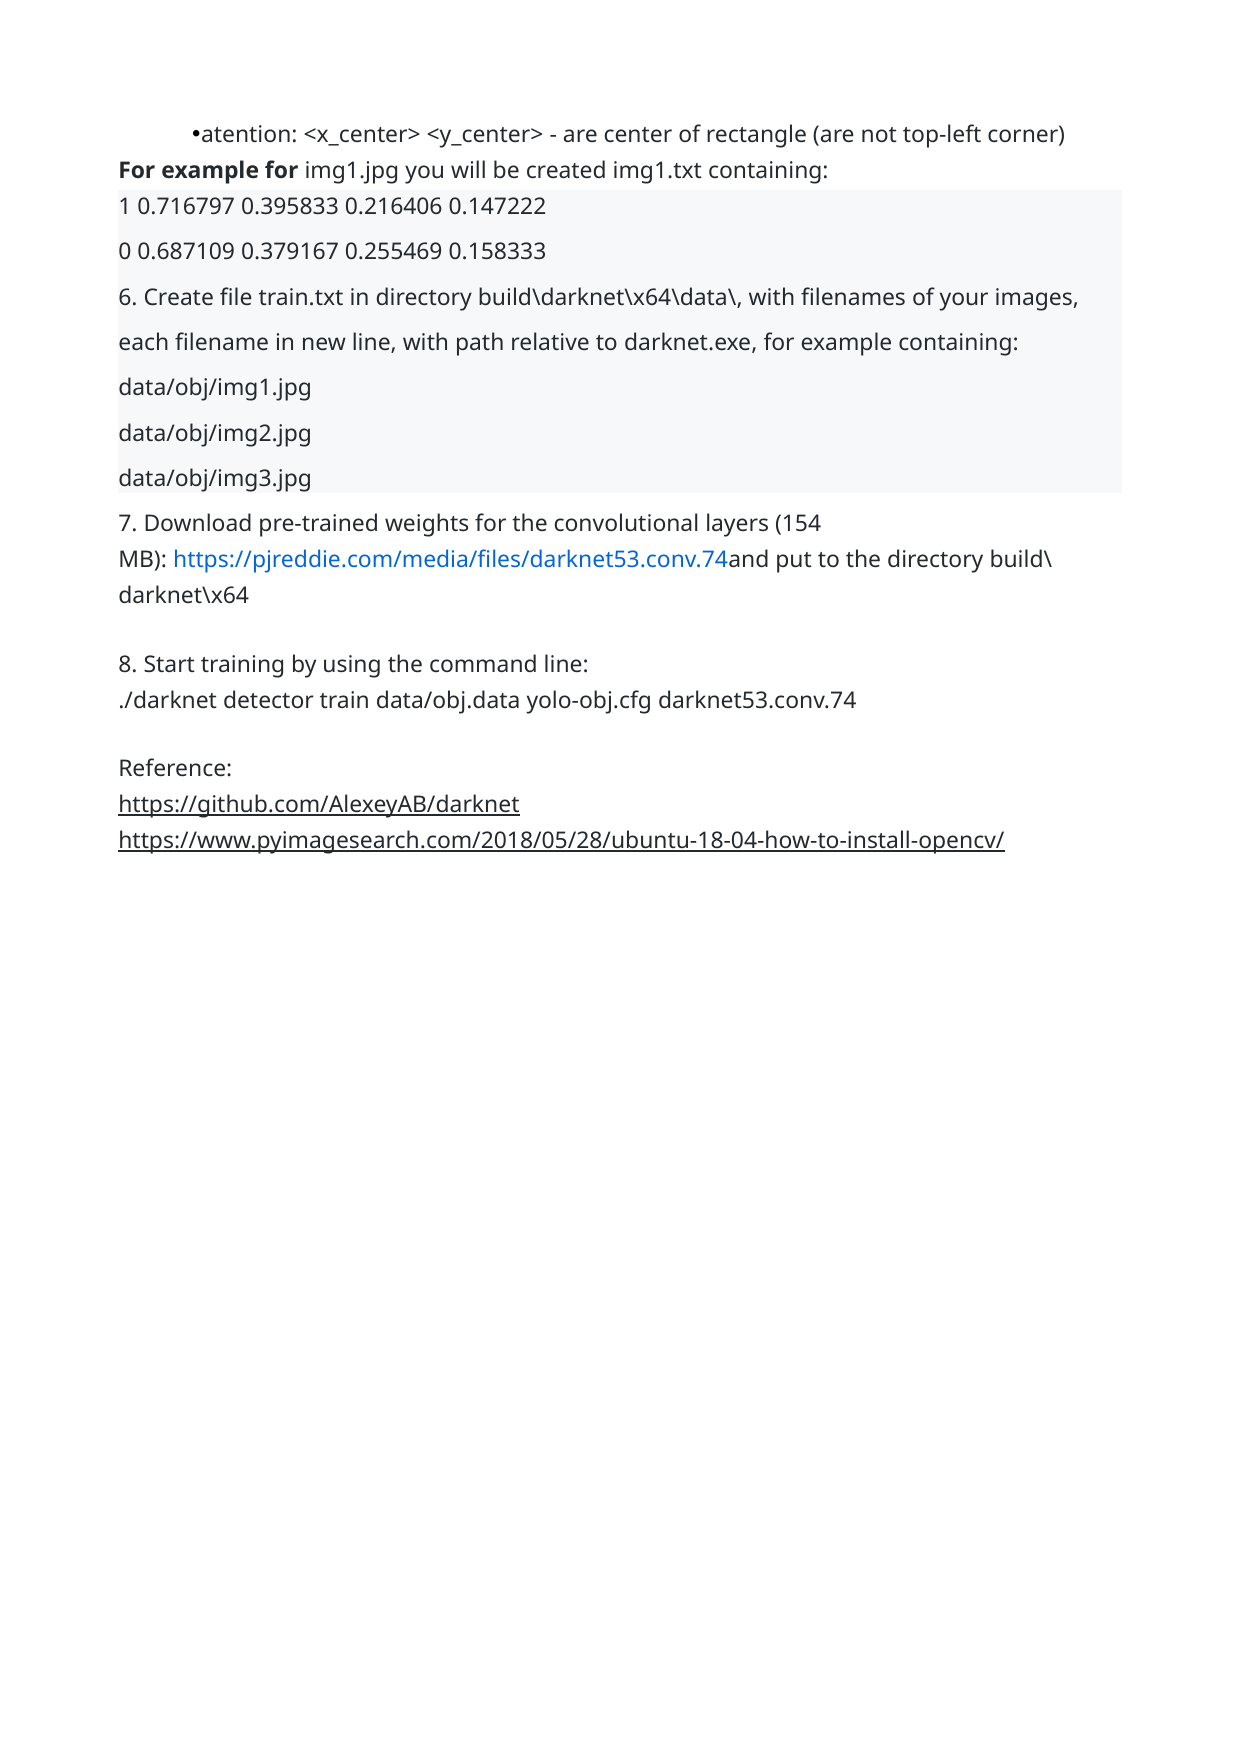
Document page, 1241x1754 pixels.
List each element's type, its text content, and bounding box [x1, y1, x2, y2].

text Reference: [118, 752, 1122, 783]
list atention: <x_center> <y_center> - are center of rectangle (are not top-left corner) [118, 118, 1122, 149]
text 7. Download pre-trained weights for the convolutional layers (154 MB): https://pjreddie.com/media/files/darknet53.conv.74and put to the directory build\darknet\x64 [118, 507, 1122, 610]
text https://github.com/AlexeyAB/darknet [118, 788, 1122, 819]
text 0 0.687109 0.379167 0.255469 0.158333 [118, 235, 1122, 267]
text For example for img1.jpg you will be created img1.txt containing: [118, 154, 1122, 185]
text data/obj/img1.jpg [118, 371, 1122, 402]
text ./darknet detector train data/obj.data yolo-obj.cfg darknet53.conv.74 [118, 683, 1122, 715]
text 8. Start training by using the command line: [118, 648, 1122, 679]
text data/obj/img2.jpg [118, 417, 1122, 448]
text https://www.pyimagesearch.com/2018/05/28/ubuntu-18-04-how-to-install-opencv/ [118, 824, 1122, 855]
text 1 0.716797 0.395833 0.216406 0.147222 [118, 190, 1122, 221]
text 6. Create file train.txt in directory build\darknet\x64\data\, with filenames of your images, each filename in new line, with path relative to darknet.exe, for example containing: [118, 281, 1122, 357]
text data/obj/img3.jpg [118, 462, 1122, 493]
